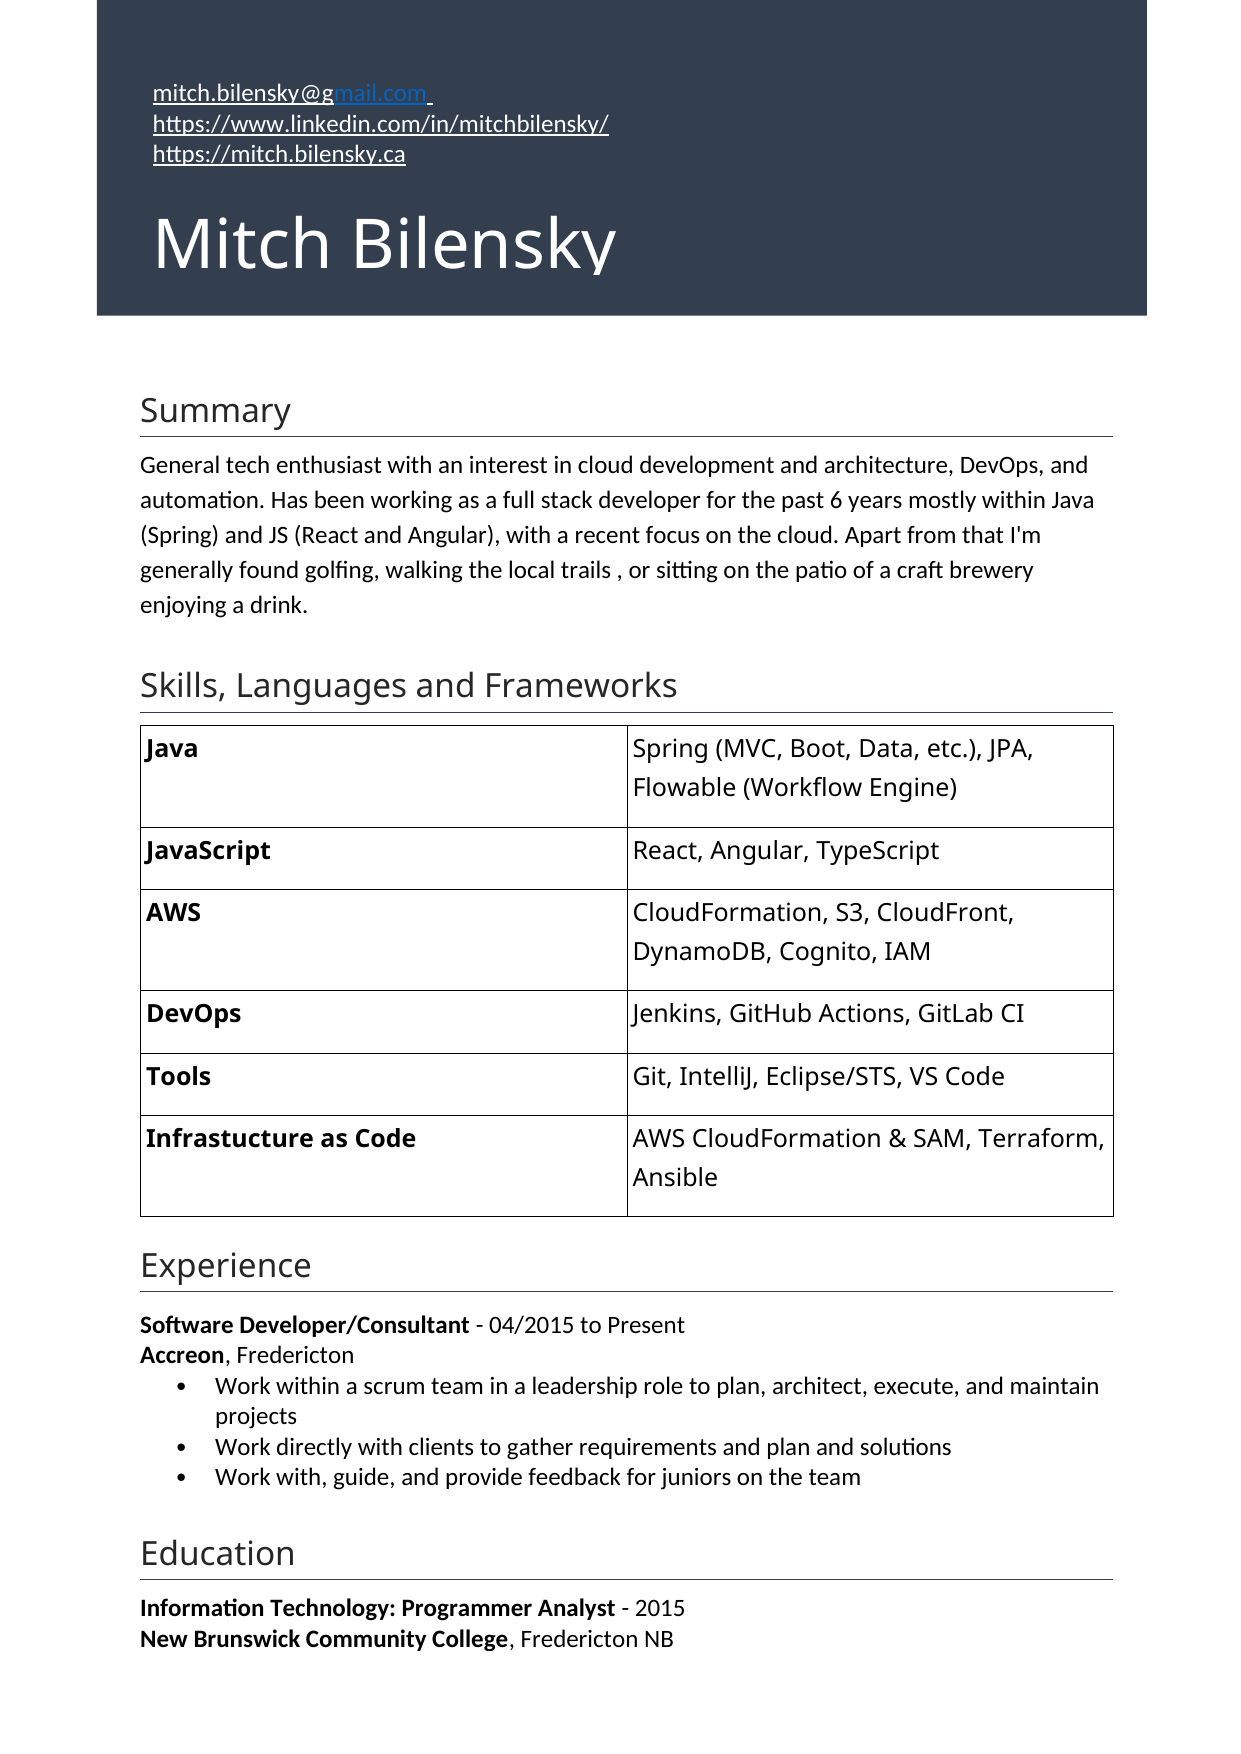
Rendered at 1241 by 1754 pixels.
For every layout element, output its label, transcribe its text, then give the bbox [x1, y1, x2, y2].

text Information Technology: Programmer Analyst - 2015 [140, 1592, 1113, 1623]
list Work with, guide, and provide feedback for juniors on the team [177, 1461, 1113, 1492]
text AWS CloudFormation & SAM, Terraform, Ansible [632, 1121, 1107, 1194]
text Jenkins, GitHub Actions, GitLab CI [632, 996, 1107, 1030]
text New Brunswick Community College, Fredericton NB [140, 1623, 1113, 1650]
text Git, IntelliJ, Eclipse/STS, VS Code [632, 1058, 1107, 1092]
text Accreon, Fredericton [140, 1339, 1113, 1370]
text Education [140, 1529, 1113, 1579]
text Skills, Languages and Frameworks [140, 662, 1113, 712]
title Mitch Bilensky [152, 195, 1085, 274]
text AWS [146, 895, 621, 929]
text Java [146, 731, 621, 765]
text Experience [140, 1241, 1113, 1291]
text Spring (MVC, Boot, Data, etc.), JPA, Flowable (Workflow Engine) [632, 731, 1107, 804]
text https://mitch.bilensky.ca [152, 138, 1073, 169]
text Summary [140, 386, 1113, 436]
text Software Developer/Consultant - 04/2015 to Present [140, 1309, 1113, 1339]
text JavaScript [146, 832, 621, 866]
list Work within a scrum team in a leadership role to plan, architect, execute, and maintain projects [177, 1370, 1113, 1431]
text Tools [146, 1058, 621, 1092]
list Work directly with clients to gather requirements and plan and solutions [177, 1431, 1113, 1461]
text General tech enthusiast with an interest in cloud development and architecture, DevOps, and automation. Has been working as a full stack developer for the past 6 years mostly within Java (Spring) and JS (React and Angular), with a recent focus on the cloud. Apart from that I'm generally found golfing, walking the local trails , or sitting on the patio of a craft brewery enjoying a drink. [140, 449, 1113, 620]
text CloudFormation, S3, CloudFront, DynamoDB, Cognito, IAM [632, 895, 1107, 968]
text https://www.linkedin.com/in/mitchbilensky/ [152, 108, 1073, 138]
text mitch.bilensky@gmail.com [152, 77, 1073, 108]
text React, Angular, TypeScript [632, 832, 1107, 866]
text DevOps [146, 996, 621, 1030]
text Infrastucture as Code [146, 1121, 621, 1155]
